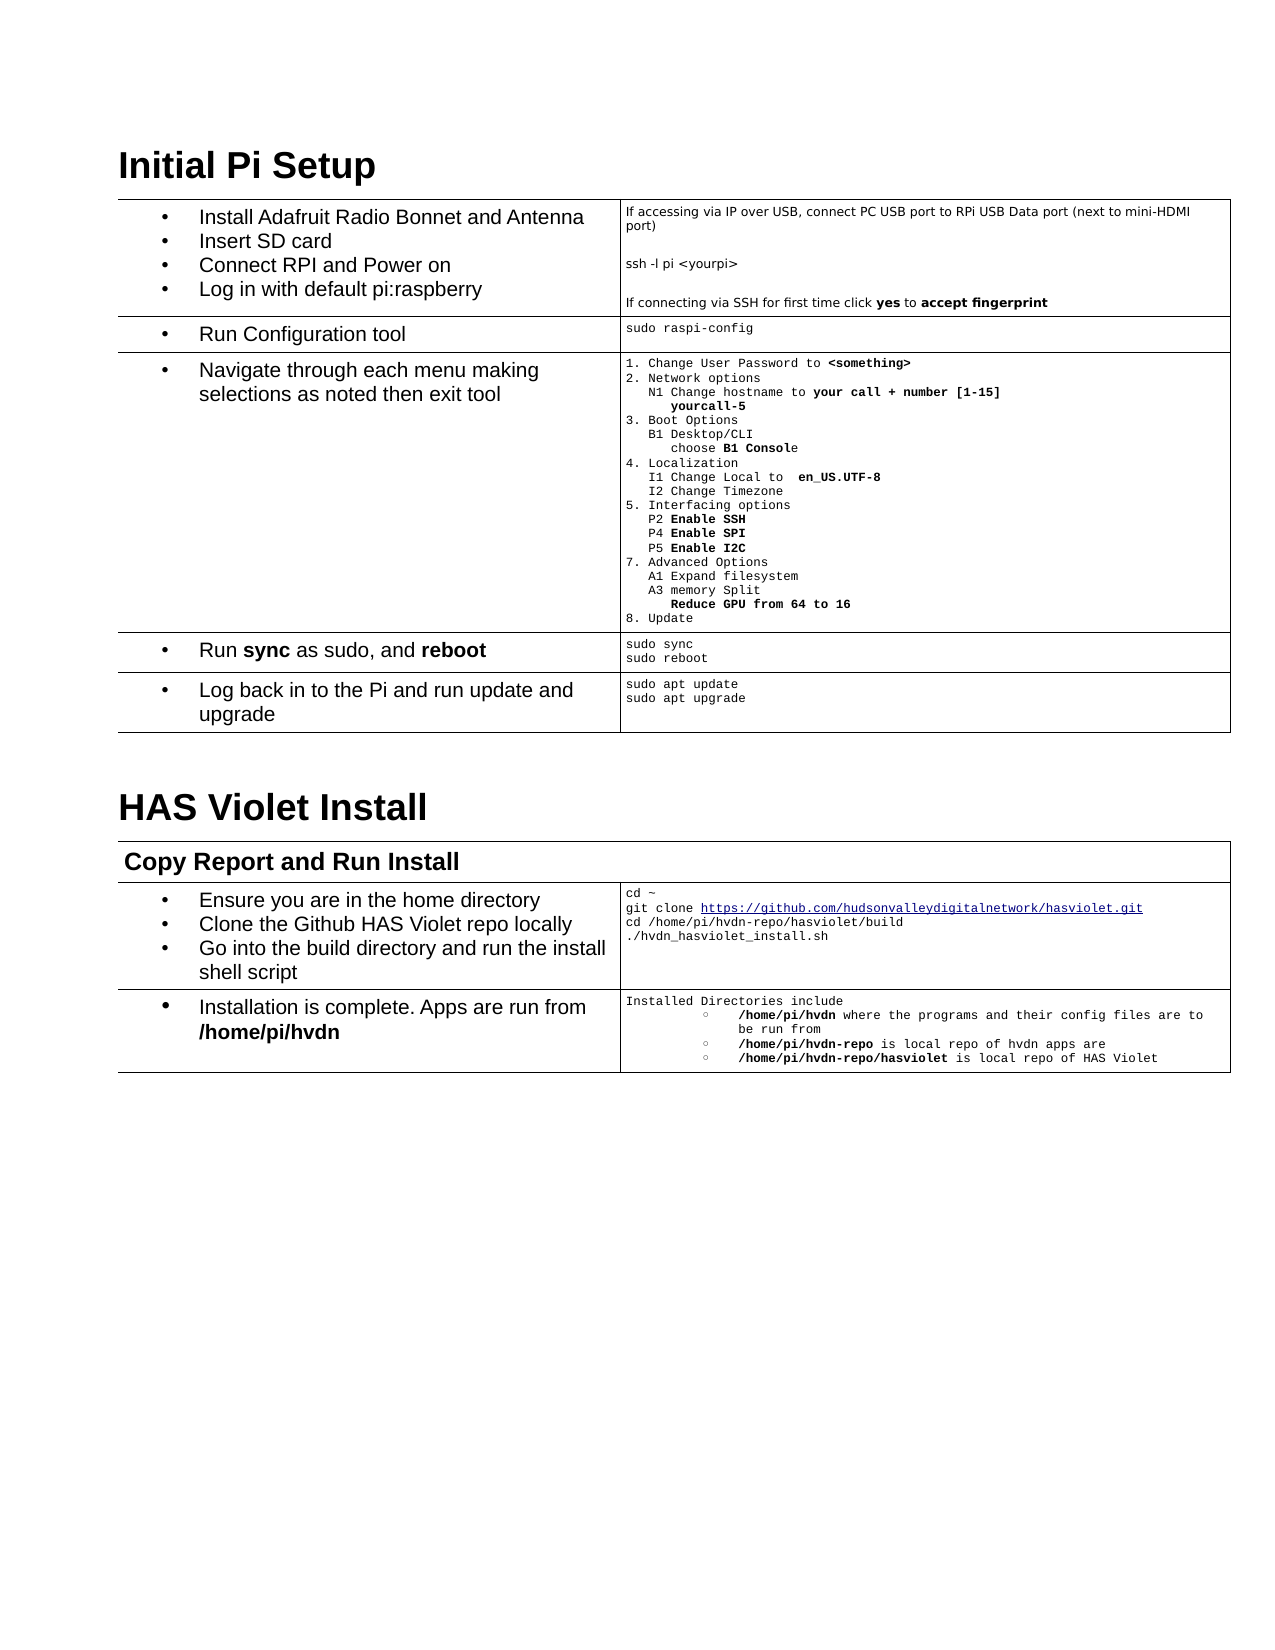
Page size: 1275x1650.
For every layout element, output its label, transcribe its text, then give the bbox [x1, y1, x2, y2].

table_header Copy Report and Run Install [118, 842, 1230, 882]
table_cell sudo sync sudo reboot [621, 633, 1230, 672]
table_cell Ensure you are in the home directory Clone the Github HAS Violet repo locally Go into the build directory and run the install shell script [118, 883, 620, 989]
table_header Install Adafruit Radio Bonnet and Antenna Insert SD card Connect RPI and Power on Log in with default pi:raspberry [118, 200, 620, 316]
table_cell Installation is complete. Apps are run from /home/pi/hvdn [118, 990, 620, 1072]
table_cell Run sync as sudo, and reboot [118, 633, 620, 672]
table_cell Log back in to the Pi and run update and upgrade [118, 673, 620, 732]
table_header If accessing via IP over USB, connect PC USB port to RPi USB Data port (next to mini-HDMI port) ssh -l pi <yourpi> If connecting via SSH for first time click yes to accept fingerprint [621, 200, 1230, 316]
table_cell Navigate through each menu making selections as noted then exit tool [118, 353, 620, 632]
table_cell sudo raspi-config [621, 317, 1230, 352]
table_cell Installed Directories include /home/pi/hvdn where the programs and their config files are to be run from /home/pi/hvdn-repo is local repo of hvdn apps are /home/pi/hvdn-repo/hasviolet is local repo of HAS Violet [621, 990, 1230, 1072]
table_cell Run Configuration tool [118, 317, 620, 352]
subtitle Initial Pi Setup [118, 143, 1157, 186]
table_cell cd ~ git clone https://github.com/hudsonvalleydigitalnetwork/hasviolet.git cd /home/pi/hvdn-repo/hasviolet/build ./hvdn_hasviolet_install.sh [621, 883, 1230, 989]
table_cell 1. Change User Password to <something> 2. Network options N1 Change hostname to your call + number [1-15] yourcall-5 3. Boot Options B1 Desktop/CLI choose B1 Console 4. Localization I1 Change Local to en_US.UTF-8 I2 Change Timezone 5. Interfacing options P2 Enable SSH P4 Enable SPI P5 Enable I2C 7. Advanced Options A1 Expand filesystem A3 memory Split Reduce GPU from 64 to 16 8. Update [621, 353, 1230, 632]
subtitle HAS Violet Install [118, 786, 1157, 829]
table_cell sudo apt update sudo apt upgrade [621, 673, 1230, 732]
